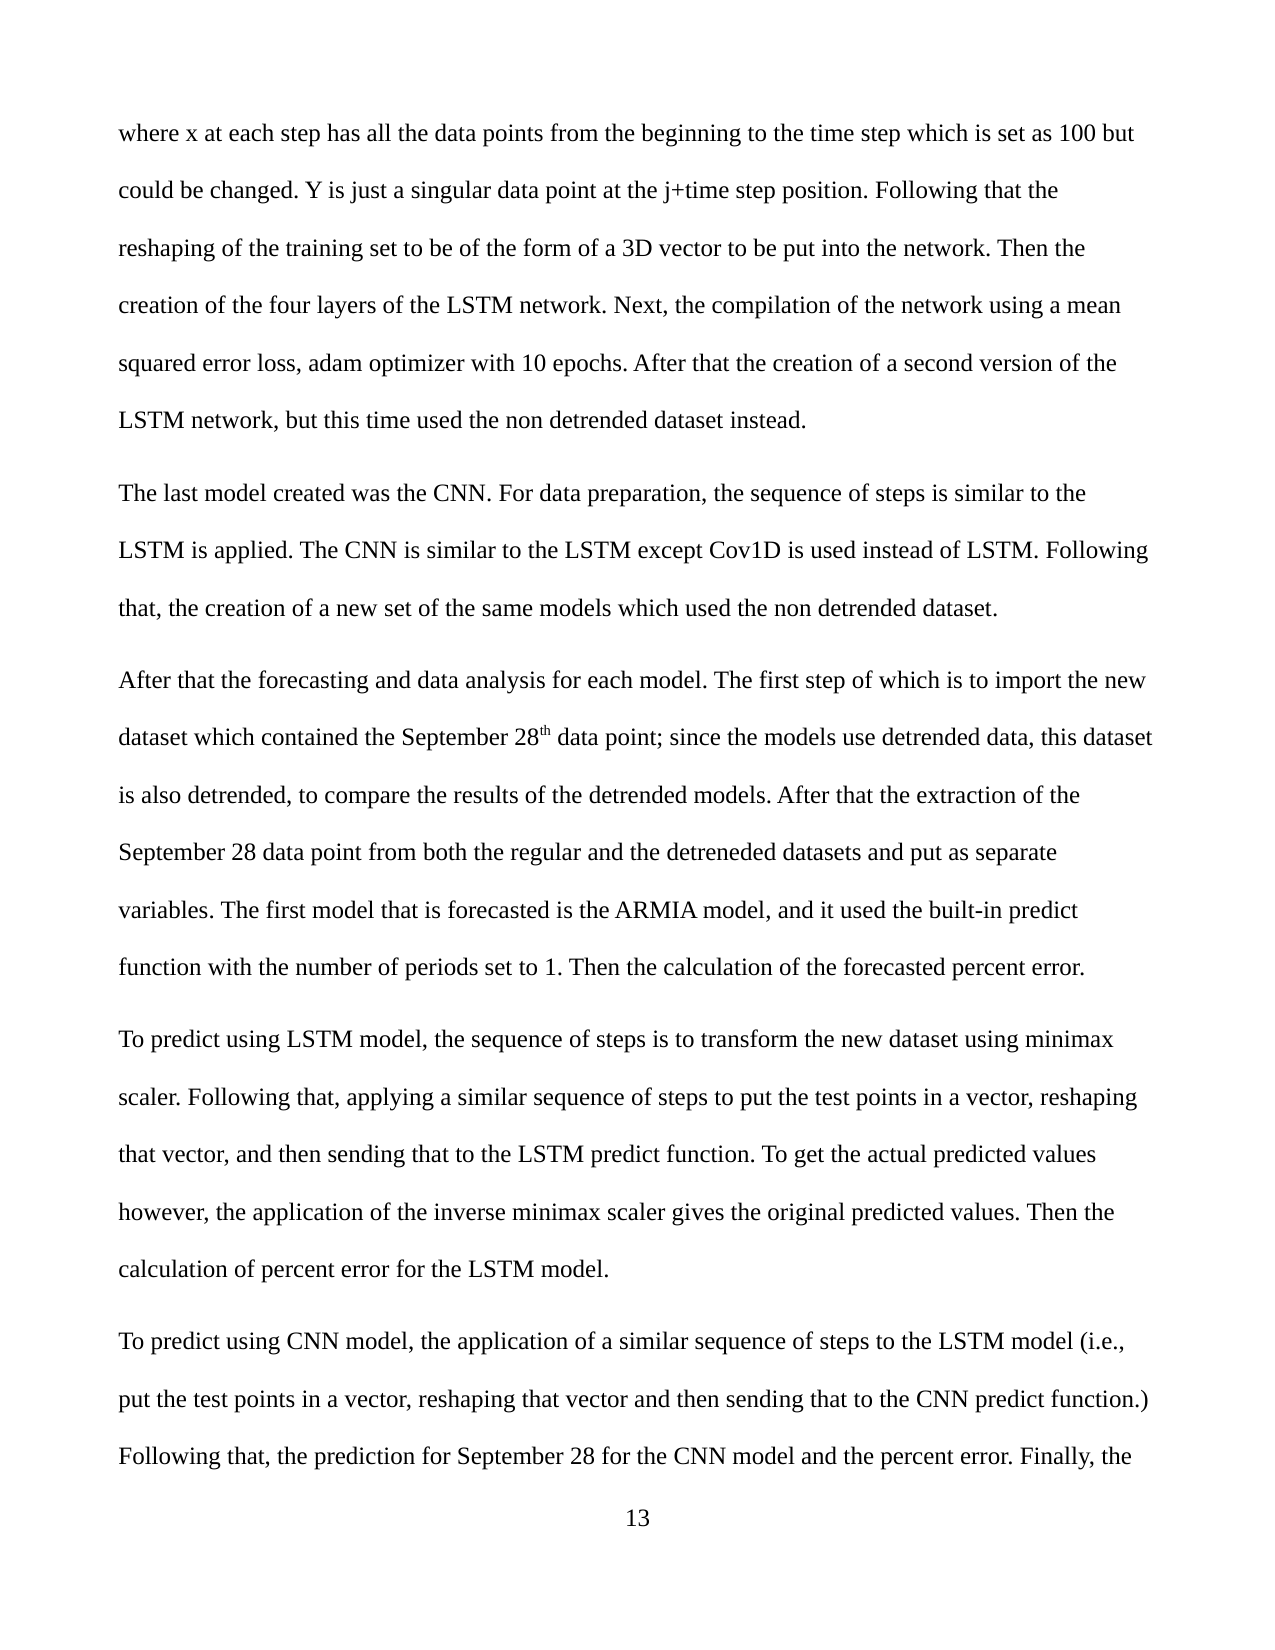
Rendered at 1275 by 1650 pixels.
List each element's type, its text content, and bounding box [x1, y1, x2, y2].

text where x at each step has all the data points from the beginning to the time step which is set as 100 but could be changed. Y is just a singular data point at the j+time step position. Following that the reshaping of the training set to be of the form of a 3D vector to be put into the network. Then the creation of the four layers of the LSTM network. Next, the compilation of the network using a mean squared error loss, adam optimizer with 10 epochs. After that the creation of a second version of the LSTM network, but this time used the non detrended dataset instead. [118, 118, 1157, 434]
text The last model created was the CNN. For data preparation, the sequence of steps is similar to the LSTM is applied. The CNN is similar to the LSTM except Cov1D is used instead of LSTM. Following that, the creation of a new set of the same models which used the non detrended dataset. [118, 478, 1157, 621]
text After that the forecasting and data analysis for each model. The first step of which is to import the new dataset which contained the September 28th data point; since the models use detrended data, this dataset is also detrended, to compare the results of the detrended models. After that the extraction of the September 28 data point from both the regular and the detreneded datasets and put as separate variables. The first model that is forecasted is the ARMIA model, and it used the built-in predict function with the number of periods set to 1. Then the calculation of the forecasted percent error. [118, 665, 1157, 981]
text To predict using CNN model, the application of a similar sequence of steps to the LSTM model (i.e., put the test points in a vector, reshaping that vector and then sending that to the CNN predict function.) Following that, the prediction for September 28 for the CNN model and the percent error. Finally, the [118, 1326, 1157, 1470]
text To predict using LSTM model, the sequence of steps is to transform the new dataset using minimax scaler. Following that, applying a similar sequence of steps to put the test points in a vector, reshaping that vector, and then sending that to the LSTM predict function. To get the actual predicted values however, the application of the inverse minimax scaler gives the original predicted values. Then the calculation of percent error for the LSTM model. [118, 1024, 1157, 1283]
